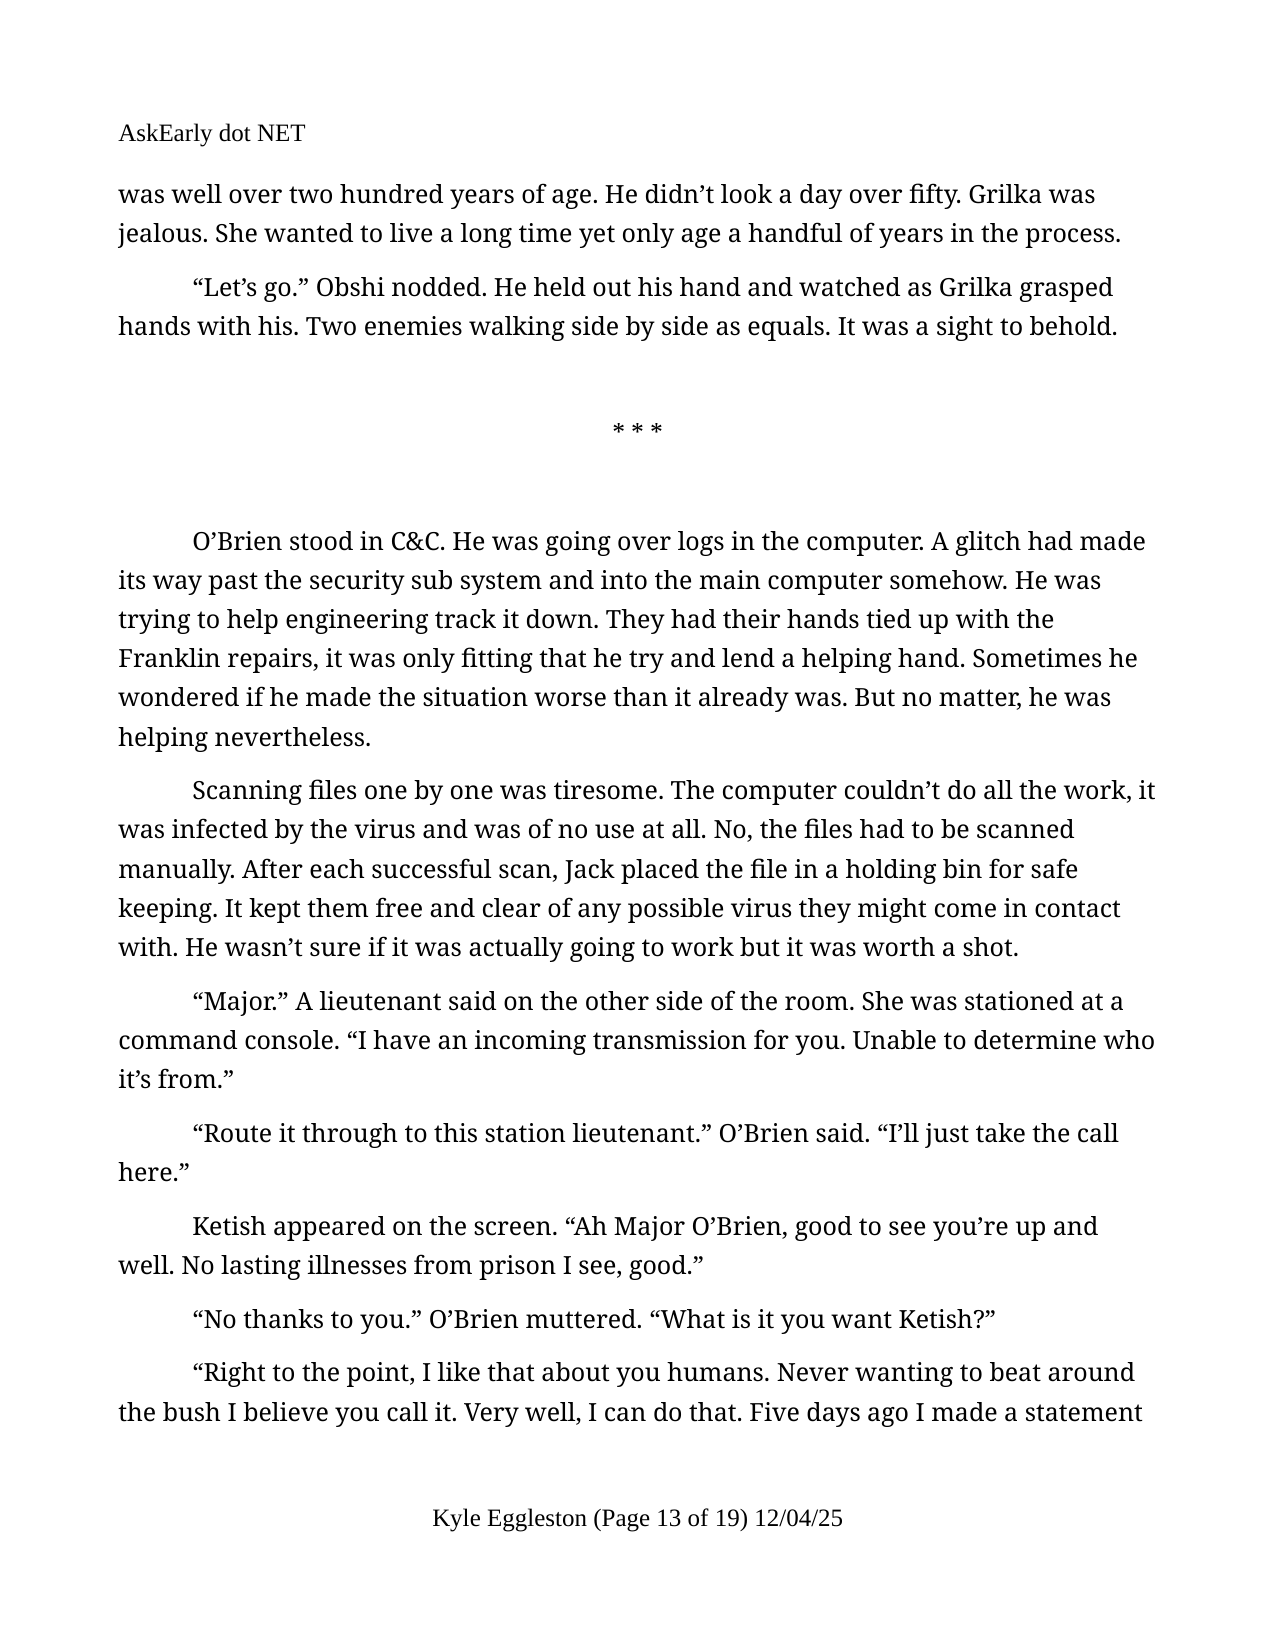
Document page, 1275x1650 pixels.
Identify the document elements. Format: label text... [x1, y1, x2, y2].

text “No thanks to you.” O’Brien muttered. “What is it you want Ketish?” [118, 1301, 1157, 1335]
text “Major.” A lieutenant said on the other side of the room. She was stationed at a command console. “I have an incoming transmission for you. Unable to determine who it’s from.” [118, 983, 1157, 1096]
text was well over two hundred years of age. He didn’t look a day over fifty. Grilka was jealous. She wanted to live a long time yet only age a handful of years in the process. [118, 176, 1157, 249]
text * * * [118, 416, 1157, 450]
text Scanning files one by one was tiresome. The computer couldn’t do all the work, it was infected by the virus and was of no use at all. No, the files had to be scanned manually. After each successful scan, Jack placed the file in a holding bin for safe keeping. It kept them free and clear of any possible virus they might come in contact with. He wasn’t sure if it was actually going to work but it was worth a shot. [118, 773, 1157, 964]
text “Right to the point, I like that about you humans. Never wanting to beat around the bush I believe you call it. Very well, I can do that. Five days ago I made a statement [118, 1355, 1157, 1428]
text “Route it through to this station lieutenant.” O’Brien said. “I’ll just take the call here.” [118, 1116, 1157, 1189]
text Ketish appeared on the screen. “Ah Major O’Brien, good to see you’re up and well. No lasting illnesses from prison I see, good.” [118, 1208, 1157, 1282]
text “Let’s go.” Obshi nodded. He held out his hand and watched as Grilka grasped hands with his. Two enemies walking side by side as equals. It was a sight to behold. [118, 269, 1157, 342]
text O’Brien stood in C&C. He was going over logs in the computer. A glitch had made its way past the security sub system and into the main computer somehow. He was trying to help engineering track it down. They had their hands tied up with the Franklin repairs, it was only fitting that he try and lend a helping hand. Sometimes he wondered if he made the situation worse than it already was. But no matter, he was helping nevertheless. [118, 523, 1157, 753]
